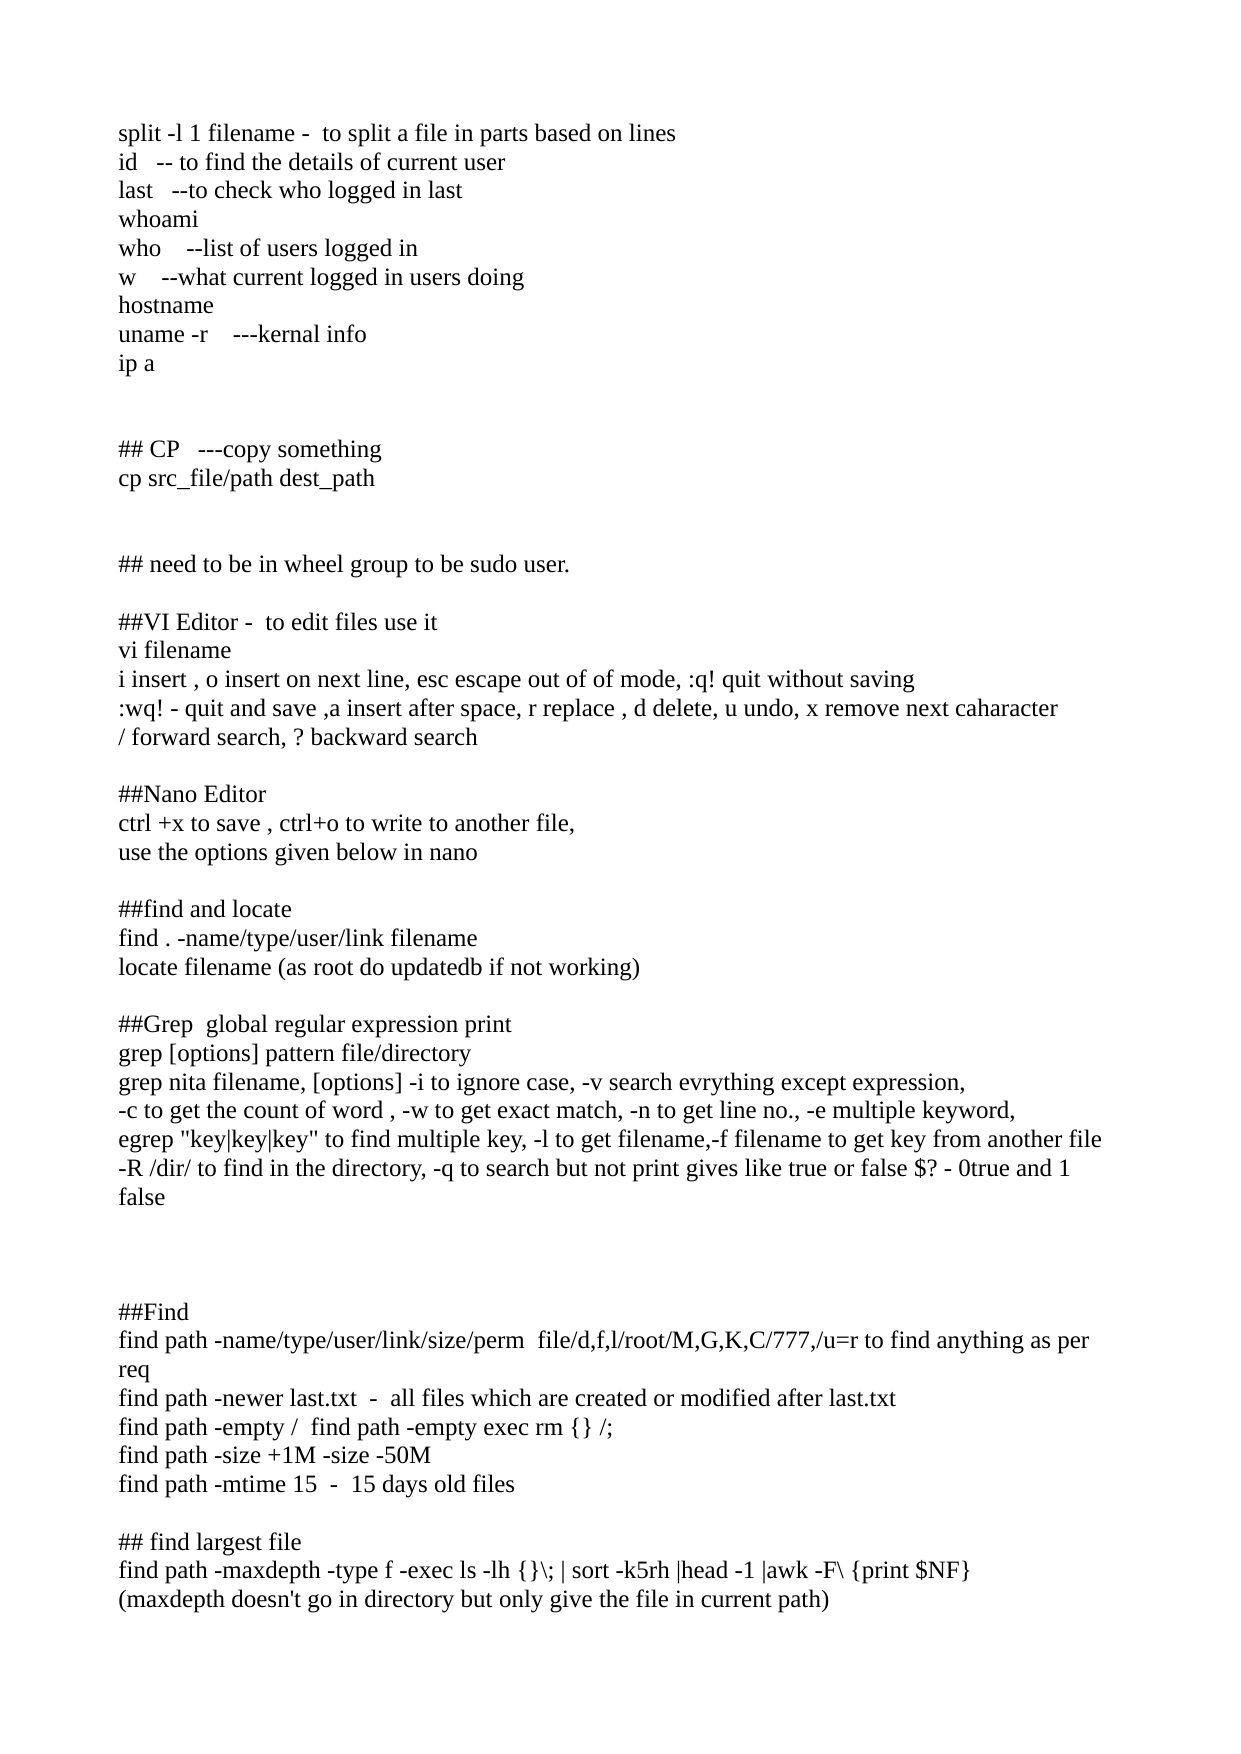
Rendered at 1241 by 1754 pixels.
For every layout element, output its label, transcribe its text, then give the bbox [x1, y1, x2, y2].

text (maxdepth doesn't go in directory but only give the file in current path) [118, 1584, 1122, 1613]
text ctrl +x to save , ctrl+o to write to another file, [118, 808, 1122, 837]
text whoami [118, 204, 1122, 233]
text ##find and locate [118, 894, 1122, 923]
text id -- to find the details of current user [118, 147, 1122, 176]
text find path -mtime 15 - 15 days old files [118, 1469, 1122, 1498]
text ## need to be in wheel group to be sudo user. [118, 549, 1122, 578]
text cp src_file/path dest_path [118, 463, 1122, 492]
text ## find largest file [118, 1527, 1122, 1556]
text egrep "key|key|key" to find multiple key, -l to get filename,-f filename to get key from another file [118, 1124, 1122, 1153]
text find path -maxdepth -type f -exec ls -lh {}\; | sort -k5rh |head -1 |awk -F\ {print $NF} [118, 1556, 1122, 1584]
text find path -name/type/user/link/size/perm file/d,f,l/root/M,G,K,C/777,/u=r to find anything as per req [118, 1326, 1122, 1383]
text -c to get the count of word , -w to get exact match, -n to get line no., -e multiple keyword, [118, 1096, 1122, 1124]
text ##Grep global regular expression print [118, 1009, 1122, 1038]
text find path -newer last.txt - all files which are created or modified after last.txt [118, 1383, 1122, 1412]
text vi filename [118, 636, 1122, 664]
text split -l 1 filename - to split a file in parts based on lines [118, 118, 1122, 147]
text find . -name/type/user/link filename [118, 923, 1122, 952]
text ##Find [118, 1297, 1122, 1326]
text ## CP ---copy something [118, 434, 1122, 463]
text find path -empty / find path -empty exec rm {} /; [118, 1412, 1122, 1441]
text w --what current logged in users doing [118, 262, 1122, 291]
text last --to check who logged in last [118, 176, 1122, 204]
text i insert , o insert on next line, esc escape out of of mode, :q! quit without saving [118, 664, 1122, 693]
text ip a [118, 348, 1122, 377]
text use the options given below in nano [118, 837, 1122, 866]
text locate filename (as root do updatedb if not working) [118, 952, 1122, 981]
text uname -r ---kernal info [118, 319, 1122, 348]
text who --list of users logged in [118, 233, 1122, 262]
text :wq! - quit and save ,a insert after space, r replace , d delete, u undo, x remove next caharacter [118, 693, 1122, 722]
text find path -size +1M -size -50M [118, 1441, 1122, 1469]
text ##Nano Editor [118, 779, 1122, 808]
text / forward search, ? backward search [118, 722, 1122, 751]
text grep [options] pattern file/directory [118, 1038, 1122, 1067]
text grep nita filename, [options] -i to ignore case, -v search evrything except expression, [118, 1067, 1122, 1096]
text ##VI Editor - to edit files use it [118, 607, 1122, 636]
text hostname [118, 291, 1122, 319]
text -R /dir/ to find in the directory, -q to search but not print gives like true or false $? - 0true and 1 false [118, 1153, 1122, 1211]
